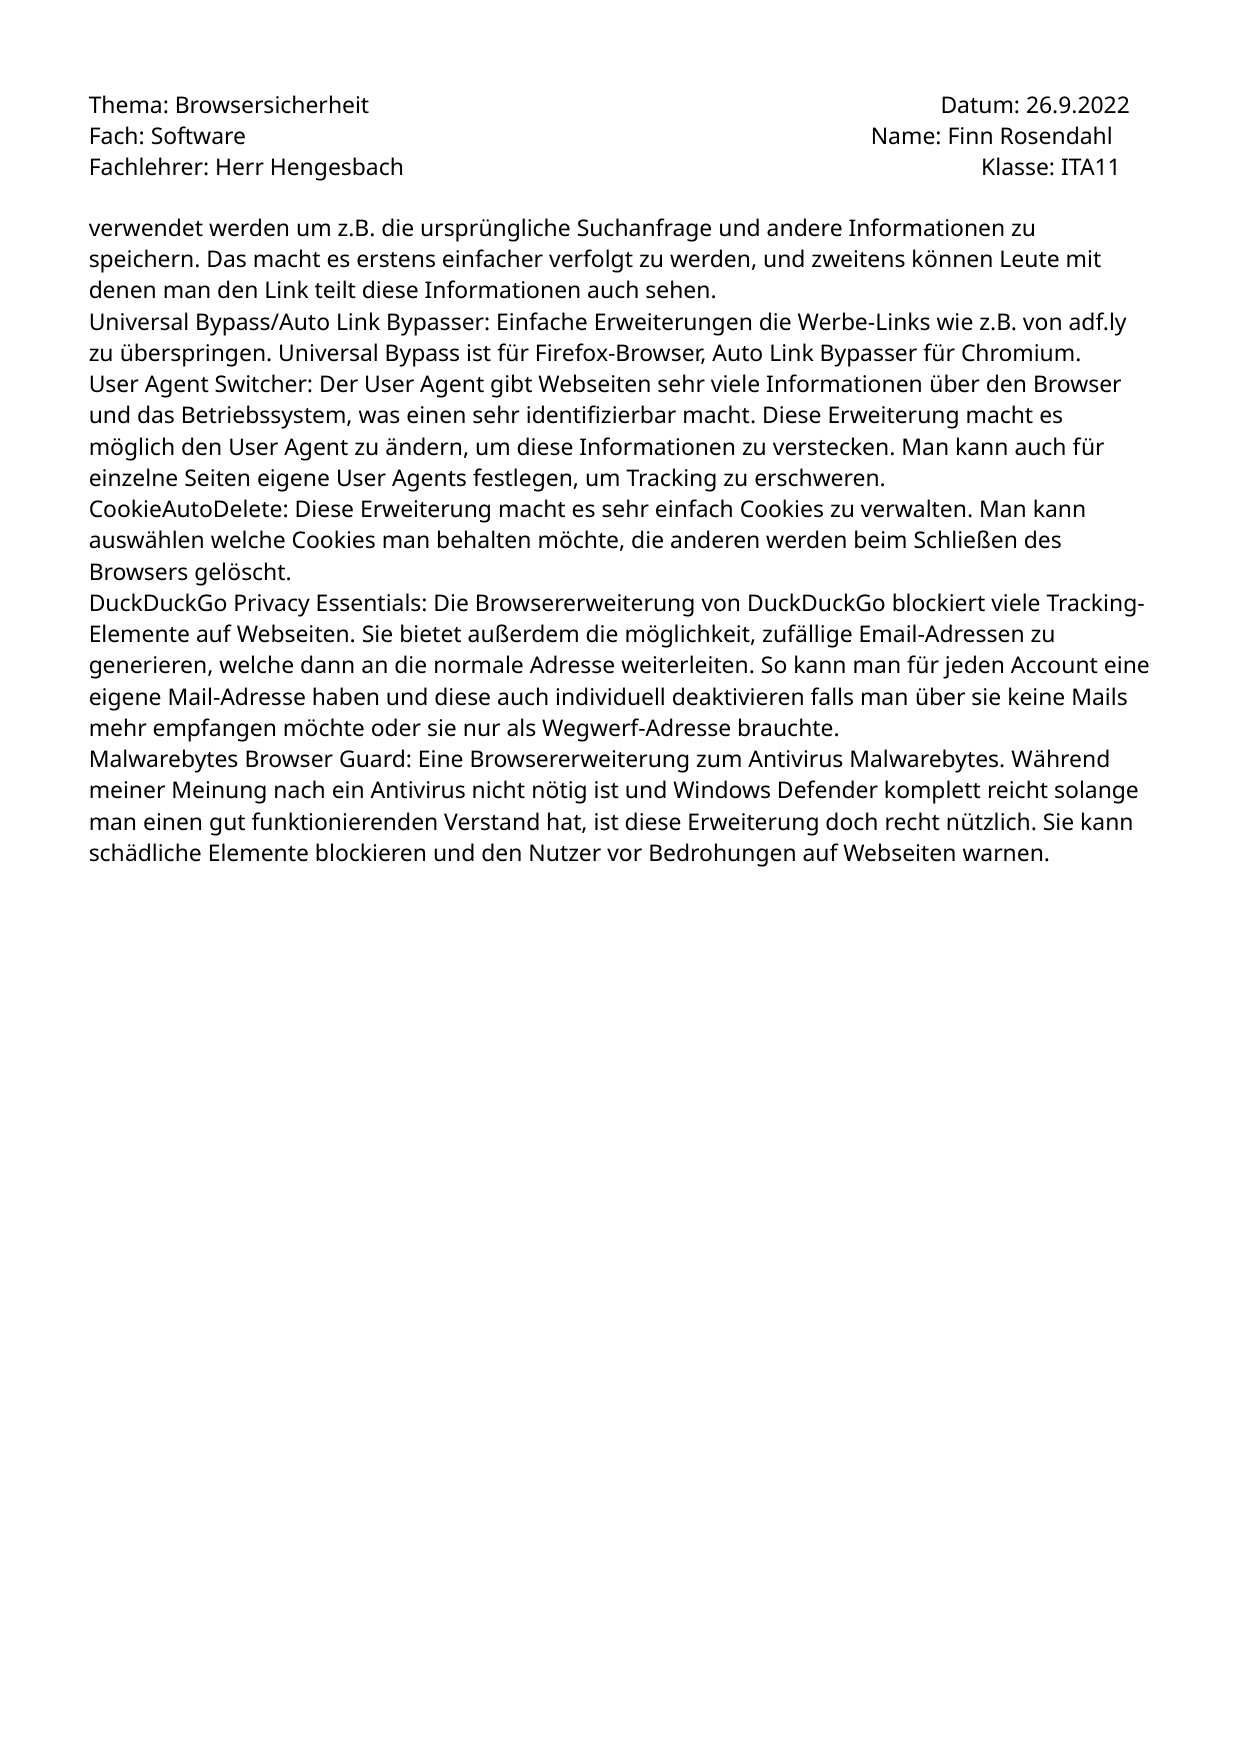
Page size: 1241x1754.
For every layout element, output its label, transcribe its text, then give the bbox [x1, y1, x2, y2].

text DuckDuckGo Privacy Essentials: Die Browsererweiterung von DuckDuckGo blockiert viele Tracking-Elemente auf Webseiten. Sie bietet außerdem die möglichkeit, zufällige Email-Adressen zu generieren, welche dann an die normale Adresse weiterleiten. So kann man für jeden Account eine eigene Mail-Adresse haben und diese auch individuell deaktivieren falls man über sie keine Mails mehr empfangen möchte oder sie nur als Wegwerf-Adresse brauchte. [88, 587, 1152, 743]
text Malwarebytes Browser Guard: Eine Browsererweiterung zum Antivirus Malwarebytes. Während meiner Meinung nach ein Antivirus nicht nötig ist und Windows Defender komplett reicht solange man einen gut funktionierenden Verstand hat, ist diese Erweiterung doch recht nützlich. Sie kann schädliche Elemente blockieren und den Nutzer vor Bedrohungen auf Webseiten warnen. [88, 743, 1152, 868]
text User Agent Switcher: Der User Agent gibt Webseiten sehr viele Informationen über den Browser und das Betriebssystem, was einen sehr identifizierbar macht. Diese Erweiterung macht es möglich den User Agent zu ändern, um diese Informationen zu verstecken. Man kann auch für einzelne Seiten eigene User Agents festlegen, um Tracking zu erschweren. [88, 368, 1152, 493]
text CookieAutoDelete: Diese Erweiterung macht es sehr einfach Cookies zu verwalten. Man kann auswählen welche Cookies man behalten möchte, die anderen werden beim Schließen des Browsers gelöscht. [88, 493, 1152, 587]
text Universal Bypass/Auto Link Bypasser: Einfache Erweiterungen die Werbe-Links wie z.B. von adf.ly zu überspringen. Universal Bypass ist für Firefox-Browser, Auto Link Bypasser für Chromium. [88, 306, 1152, 368]
text verwendet werden um z.B. die ursprüngliche Suchanfrage und andere Informationen zu speichern. Das macht es erstens einfacher verfolgt zu werden, und zweitens können Leute mit denen man den Link teilt diese Informationen auch sehen. [88, 212, 1152, 306]
